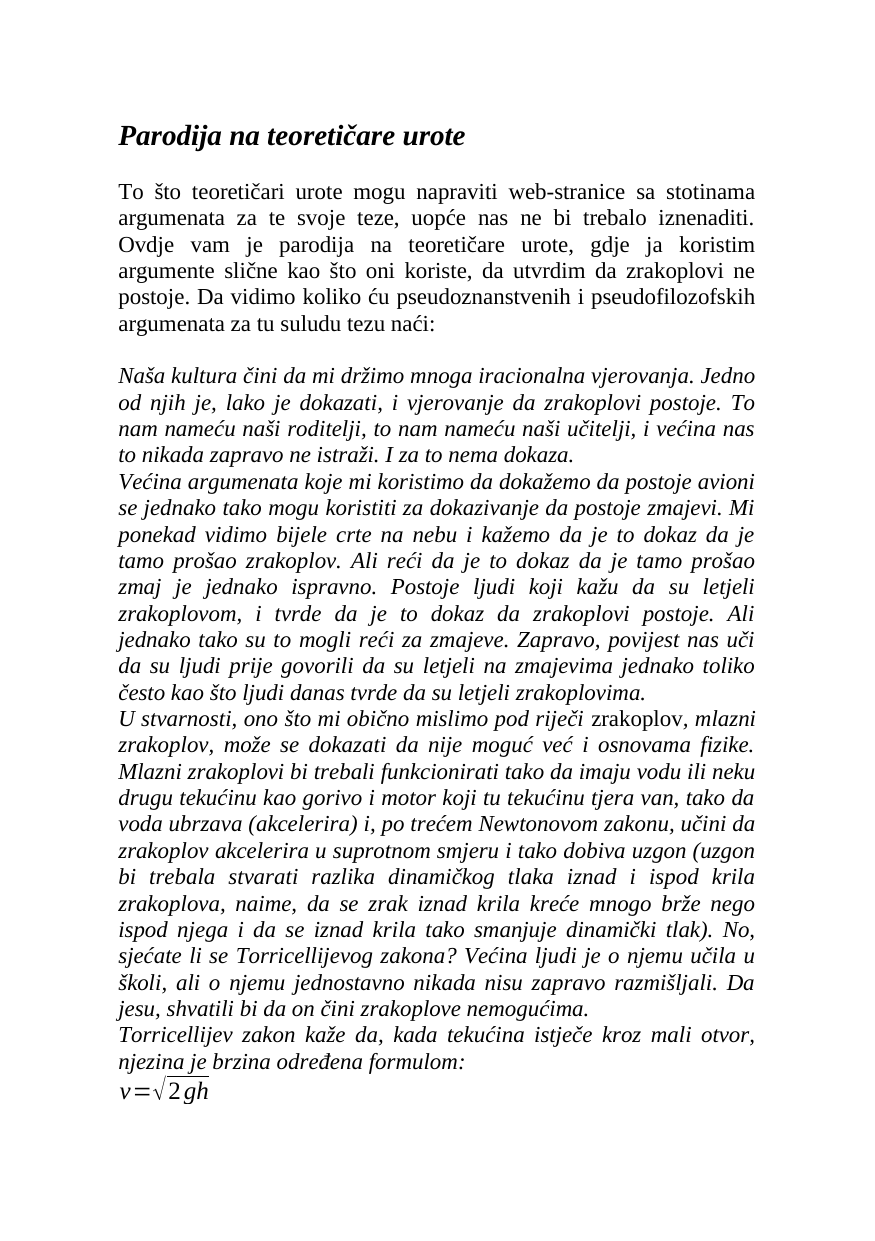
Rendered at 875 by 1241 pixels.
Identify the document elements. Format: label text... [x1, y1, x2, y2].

text Većina argumenata koje mi koristimo da dokažemo da postoje avioni se jednako tako mogu koristiti za dokazivanje da postoje zmajevi. Mi ponekad vidimo bijele crte na nebu i kažemo da je to dokaz da je tamo prošao zrakoplov. Ali reći da je to dokaz da je tamo prošao zmaj je jednako ispravno. Postoje ljudi koji kažu da su letjeli zrakoplovom, i tvrde da je to dokaz da zrakoplovi postoje. Ali jednako tako su to mogli reći za zmajeve. Zapravo, povijest nas uči da su ljudi prije govorili da su letjeli na zmajevima jednako toliko često kao što ljudi danas tvrde da su letjeli zrakoplovima. [118, 468, 756, 705]
text Torricellijev zakon kaže da, kada tekućina istječe kroz mali otvor, njezina je brzina određena formulom: [118, 1021, 756, 1074]
text Naša kultura čini da mi držimo mnoga iracionalna vjerovanja. Jedno od njih je, lako je dokazati, i vjerovanje da zrakoplovi postoje. To nam nameću naši roditelji, to nam nameću naši učitelji, i većina nas to nikada zapravo ne istraži. I za to nema dokaza. [118, 362, 756, 468]
text U stvarnosti, ono što mi obično mislimo pod riječi zrakoplov, mlazni zrakoplov, može se dokazati da nije moguć već i osnovama fizike. Mlazni zrakoplovi bi trebali funkcionirati tako da imaju vodu ili neku drugu tekućinu kao gorivo i motor koji tu tekućinu tjera van, tako da voda ubrzava (akcelerira) i, po trećem Newtonovom zakonu, učini da zrakoplov akcelerira u suprotnom smjeru i tako dobiva uzgon (uzgon bi trebala stvarati razlika dinamičkog tlaka iznad i ispod krila zrakoplova, naime, da se zrak iznad krila kreće mnogo brže nego ispod njega i da se iznad krila tako smanjuje dinamički tlak). No, sjećate li se Torricellijevog zakona? Većina ljudi je o njemu učila u školi, ali o njemu jednostavno nikada nisu zapravo razmišljali. Da jesu, shvatili bi da on čini zrakoplove nemogućima. [118, 705, 756, 1021]
text Parodija na teoretičare urote [118, 118, 756, 152]
text To što teoretičari urote mogu napraviti web-stranice sa stotinama argumenata za te svoje teze, uopće nas ne bi trebalo iznenaditi. Ovdje vam je parodija na teoretičare urote, gdje ja koristim argumente slične kao što oni koriste, da utvrdim da zrakoplovi ne postoje. Da vidimo koliko ću pseudoznanstvenih i pseudofilozofskih argumenata za tu suludu tezu naći: [118, 178, 756, 336]
